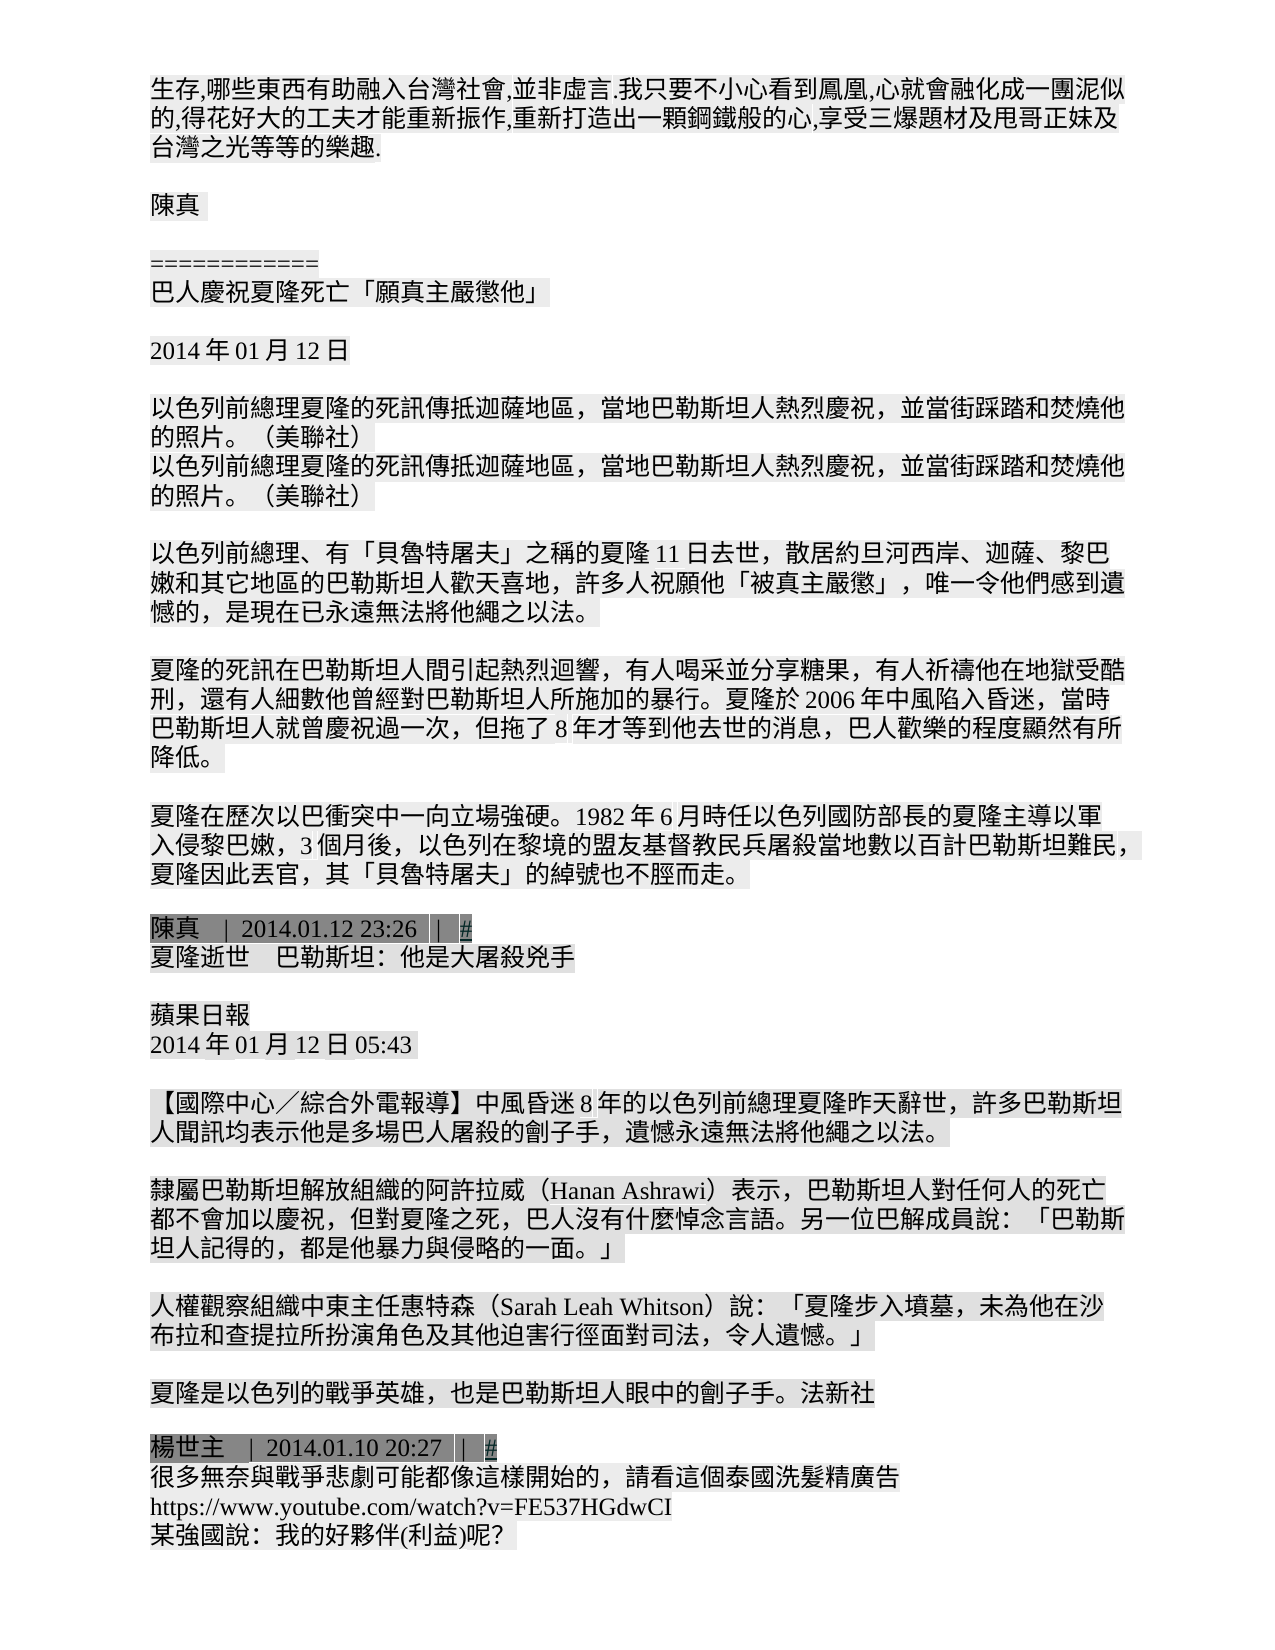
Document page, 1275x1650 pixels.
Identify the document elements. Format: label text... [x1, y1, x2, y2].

text 陳真 | 2014.01.12 23:26 | # [150, 914, 1125, 943]
text 夏隆逝世 巴勒斯坦：他是大屠殺兇手 蘋果日報 2014年01月12日05:43 【國際中心／綜合外電報導】中風昏迷8年的以色列前總理夏隆昨天辭世，許多巴勒斯坦人聞訊均表示他是多場巴人屠殺的劊子手，遺憾永遠無法將他繩之以法。 隸屬巴勒斯坦解放組織的阿許拉威（Hanan Ashrawi）表示，巴勒斯坦人對任何人的死亡都不會加以慶祝，但對夏隆之死，巴人沒有什麼悼念言語。另一位巴解成員說：「巴勒斯坦人記得的，都是他暴力與侵略的一面。」 人權觀察組織中東主任惠特森（Sarah Leah Whitson）說：「夏隆步入墳墓，未為他在沙布拉和查提拉所扮演角色及其他迫害行徑面對司法，令人遺憾。」 夏隆是以色列的戰爭英雄，也是巴勒斯坦人眼中的劊子手。法新社 [150, 943, 1125, 1408]
text 很多無奈與戰爭悲劇可能都像這樣開始的，請看這個泰國洗髮精廣告 https://www.youtube.com/watch?v=FE537HGdwCI 某強國說：我的好夥伴(利益)呢？ [150, 1463, 1125, 1550]
text 1988年蔣經國死掉時,我當下寫了篇文章, 印了幾百份,單槍匹馬一個人在高醫校門口散發. 一兩分鐘後,大批警察就來把我抓走了. 警車來之前,附近居民叫我趕快逃. 但我飛蛾硬是要撲火,只想往火裏鑽,怎麼可能逃? 逮到警局過程中,一位警員偷偷在我耳邊輕聲說: 這事情很大,等一下你要說你是被人利用的,不要自己扛責任. 我抬頭看了他一眼說,沒有別人,就我一個人. 他突然激動地說: 你不想當醫生了嗎? 醫學院不讀了嗎? 我無語,給了個微笑. 蔣經國當年的死,歡欣鼓舞談不上,但我心裏頭的感受,跟巴勒斯坦人對於夏隆之死的某種 "遺憾" 怕是一樣的,我在那份傳單裏頭寫說: "我很遺憾沒有看到獨裁者親自面對下場來臨的那一天." 如今,四分之一個世紀過去了,"遺憾" 早已蕩然無存,我跟獨裁者之間的距離也隨之越來越小,悄悄地越走越近;我似乎越來越能明白,做為一個人,人心裏頭是怎麼想的,無數念想,何等悲歡,皆不陌生. 遲早所有人都得回到某個彼此相去不遠的原點. 這些日子常出入嬰兒室,看著新來世上的許多小生命排排躺著,窗外一雙雙渴慕的眼睛,密切注視著小生命的一顰一笑,彷彿小生命的每個動作都隱隱預示了一個個充滿希望的未來. 我心裏頭想著,這麼多的小東西,將來這個小娃長大了,難道要跟另一個也同樣長大成人的小娃為敵? 難道他們不知道曾經有這麼一刻,他們是如此接近?不同的記憶,相同的感情.似乎有一天,人們終究還是得不分彼此地回到某個永恆旅程的起始點. 以下題外話: 不管一年搬多少次家,由西向東,從南到北,不管多少個異國它鄉的日子,我始終得把鳳凰帶著走才行. 收看鳳凰不容易,得在有關衛星的高科技事情上下工夫. 但不管多少代價,我沒有鳳凰不行. 將來我小孩可以不去上學,但他得給我乖乖在家看電視才行,當然不是看台灣這種俗爛低級猥瑣到爆的各種節目,而是必須乖乖給我看鳳凰. 他可以窮,可以笨,但他不能猥瑣沒出息,不能俗爛低級壞心眼.我相信鳳凰可以給他這樣的一種養份. 小孩也許要問: "爹,鳳凰如果那麼好,你為啥光錄不看? 錄一堆幹啥呢?" "錄下來當然是要給你看,給別人看" "爹不能看,爹已經看過了,不能再看,再看就要毀了." "爹必須發憤圖強,力爭上游,鳳凰對爹是有害的違禁品,爹已經戒掉它整整七個年頭了,但七年來爹始終努力錄製鳳凰,希望後人能看到它,特別是冷暖人生". 可是,每當我要看電影DVD時,就必須轉到鳳凰的頻道更換光碟片,經常不小心就會看到幾秒鐘,每次看到都很痛苦. 像個酒鬼一樣,一個東西我戒它戒這麼久了,可當它一出現眼前時,酒鬼還是一樣會崩潰,抵抗不了它的荼毒,往往感動到不行. 今晚重看第N遍教父,不小心看到一個熟悉的身影--錢鍾書和他的太太楊絳,做為錢鍾書的仰慕者,忍不住多看了幾秒鐘,那是今晚播出的 "我的中國心",也是我每周必錄的節目. 還好不小心看到時已經是結尾了,但還是很感動. 真難想像為什麼這個電視台能夠把幾乎每個節目都做得那麼好,意真情切,微妙動人. 我在末尾看到楊絳錢鍾書曾在文革時期被紅衛兵公開批鬥,各位知道那種批鬥十分凶狠殘酷,但楊絳說,她看這些紅衛兵,感覺他們就是 "批著狼皮的羊",說他們本性是善良的. 我還看到楊絳精研西班牙文,為的是翻譯唐吉訶德,前後花了數十年終於完成. 1978 年譯本在中國上市時,書店擠爆搶購人潮. http://phtv.ifeng.com/program/wdzgx/ 唐吉訶德也是我最喜歡的小說之一,我在小學就反覆看了數不清多少遍,恐怕都能倒著背了. 這些東西全是毒素,想要鍛鍊出一顆鋼鐵般積極向上提昇的心的人,最好這些東西遠一點,禁止他看鳳凰,而且最好盡量鼓勵他多多看台灣的每一個節目,例如講爆奶爆紅爆夯三爆題材的新聞節目或各種節目什麼都好,只要是台灣出品的節目,應該都很有助於防止他向下沉淪. 各位一定以為我在開玩笑,故意說反話,其實我是認真的.我已事先表明警告,哪些東西不利於生存,哪些東西有助融入台灣社會,並非虛言.我只要不小心看到鳳凰,心就會融化成一團泥似的,得花好大的工夫才能重新振作,重新打造出一顆鋼鐵般的心,享受三爆題材及甩哥正妹及台灣之光等等的樂趣. 陳真 ============ 巴人慶祝夏隆死亡「願真主嚴懲他」 2014年01月12日 以色列前總理夏隆的死訊傳抵迦薩地區，當地巴勒斯坦人熱烈慶祝，並當街踩踏和焚燒他的照片。（美聯社） 以色列前總理夏隆的死訊傳抵迦薩地區，當地巴勒斯坦人熱烈慶祝，並當街踩踏和焚燒他的照片。（美聯社） 以色列前總理、有「貝魯特屠夫」之稱的夏隆11日去世，散居約旦河西岸、迦薩、黎巴嫩和其它地區的巴勒斯坦人歡天喜地，許多人祝願他「被真主嚴懲」，唯一令他們感到遺憾的，是現在已永遠無法將他繩之以法。 夏隆的死訊在巴勒斯坦人間引起熱烈迴響，有人喝采並分享糖果，有人祈禱他在地獄受酷刑，還有人細數他曾經對巴勒斯坦人所施加的暴行。夏隆於2006年中風陷入昏迷，當時巴勒斯坦人就曾慶祝過一次，但拖了8年才等到他去世的消息，巴人歡樂的程度顯然有所降低。 夏隆在歷次以巴衝突中一向立場強硬。1982年6月時任以色列國防部長的夏隆主導以軍入侵黎巴嫩，3個月後，以色列在黎境的盟友基督教民兵屠殺當地數以百計巴勒斯坦難民，夏隆因此丟官，其「貝魯特屠夫」的綽號也不脛而走。 [150, 75, 1125, 889]
text 楊世主 | 2014.01.10 20:27 | # [150, 1433, 1125, 1463]
